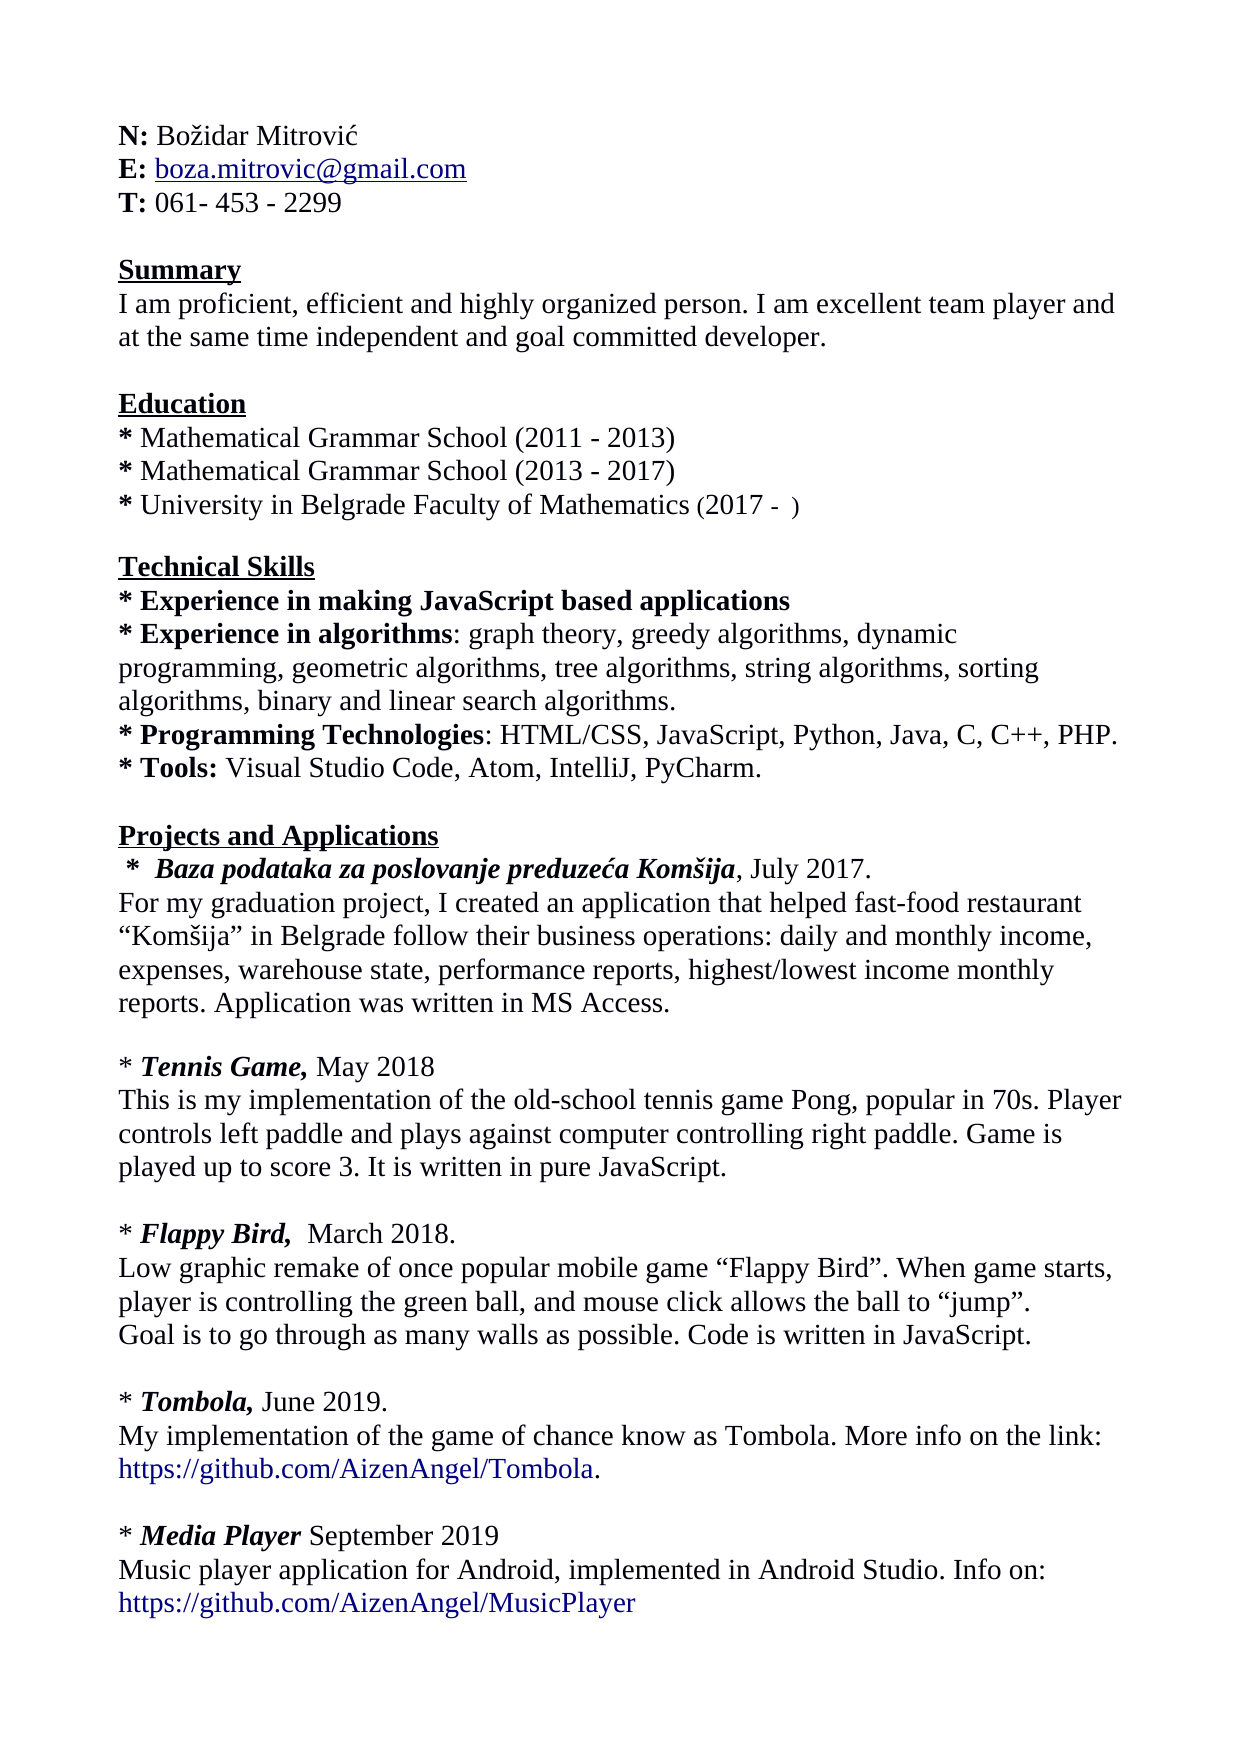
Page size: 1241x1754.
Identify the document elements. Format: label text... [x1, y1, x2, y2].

text For my graduation project, I created an application that helped fast-food restaurant “Komšija” in Belgrade follow their business operations: daily and monthly income, expenses, warehouse state, performance reports, highest/lowest income monthly reports. Application was written in MS Access. [118, 885, 1122, 1019]
text * Tombola, June 2019. [118, 1384, 1122, 1418]
text This is my implementation of the old-school tennis game Pong, popular in 70s. Player controls left paddle and plays against computer controlling right paddle. Game is played up to score 3. It is written in pure JavaScript. [118, 1082, 1122, 1183]
text T: 061- 453 - 2299 [118, 185, 1122, 219]
text Goal is to go through as many walls as possible. Code is written in JavaScript. [118, 1317, 1122, 1351]
text Technical Skills [118, 549, 1122, 583]
text * Baza podataka za poslovanje preduzeća Komšija, July 2017. [118, 851, 1122, 885]
text * Mathematical Grammar School (2011 - 2013) [118, 420, 1122, 453]
text N: Božidar Mitrović [118, 118, 1122, 152]
text * Experience in making JavaScript based applications [118, 583, 1122, 616]
text Education [118, 386, 1122, 420]
text Summary [118, 252, 1122, 286]
text Low graphic remake of once popular mobile game “Flappy Bird”. When game starts, player is controlling the green ball, and mouse click allows the ball to “jump”. [118, 1250, 1122, 1317]
text Music player application for Android, implemented in Android Studio. Info on: https://github.com/AizenAngel/MusicPlayer [118, 1552, 1122, 1619]
text * Flappy Bird, March 2018. [118, 1217, 1122, 1250]
text E: boza.mitrovic@gmail.com [118, 152, 1122, 185]
text Projects and Applications [118, 818, 1122, 851]
text I am proficient, efficient and highly organized person. I am excellent team player and at the same time independent and goal committed developer. [118, 286, 1122, 353]
text * Mathematical Grammar School (2013 - 2017) [118, 453, 1122, 487]
text * Tools: Visual Studio Code, Atom, IntelliJ, PyCharm. [118, 751, 1122, 784]
text My implementation of the game of chance know as Tombola. More info on the link: https://github.com/AizenAngel/Tombola. [118, 1418, 1122, 1485]
text * Tennis Game, May 2018 [118, 1049, 1122, 1082]
text * Media Player September 2019 [118, 1518, 1122, 1552]
text * Experience in algorithms: graph theory, greedy algorithms, dynamic programming, geometric algorithms, tree algorithms, string algorithms, sorting algorithms, binary and linear search algorithms. [118, 616, 1122, 717]
text * Programming Technologies: HTML/CSS, JavaScript, Python, Java, C, C++, PHP. [118, 717, 1122, 751]
text * University in Belgrade Faculty of Mathematics (2017 - ) [118, 487, 1122, 549]
